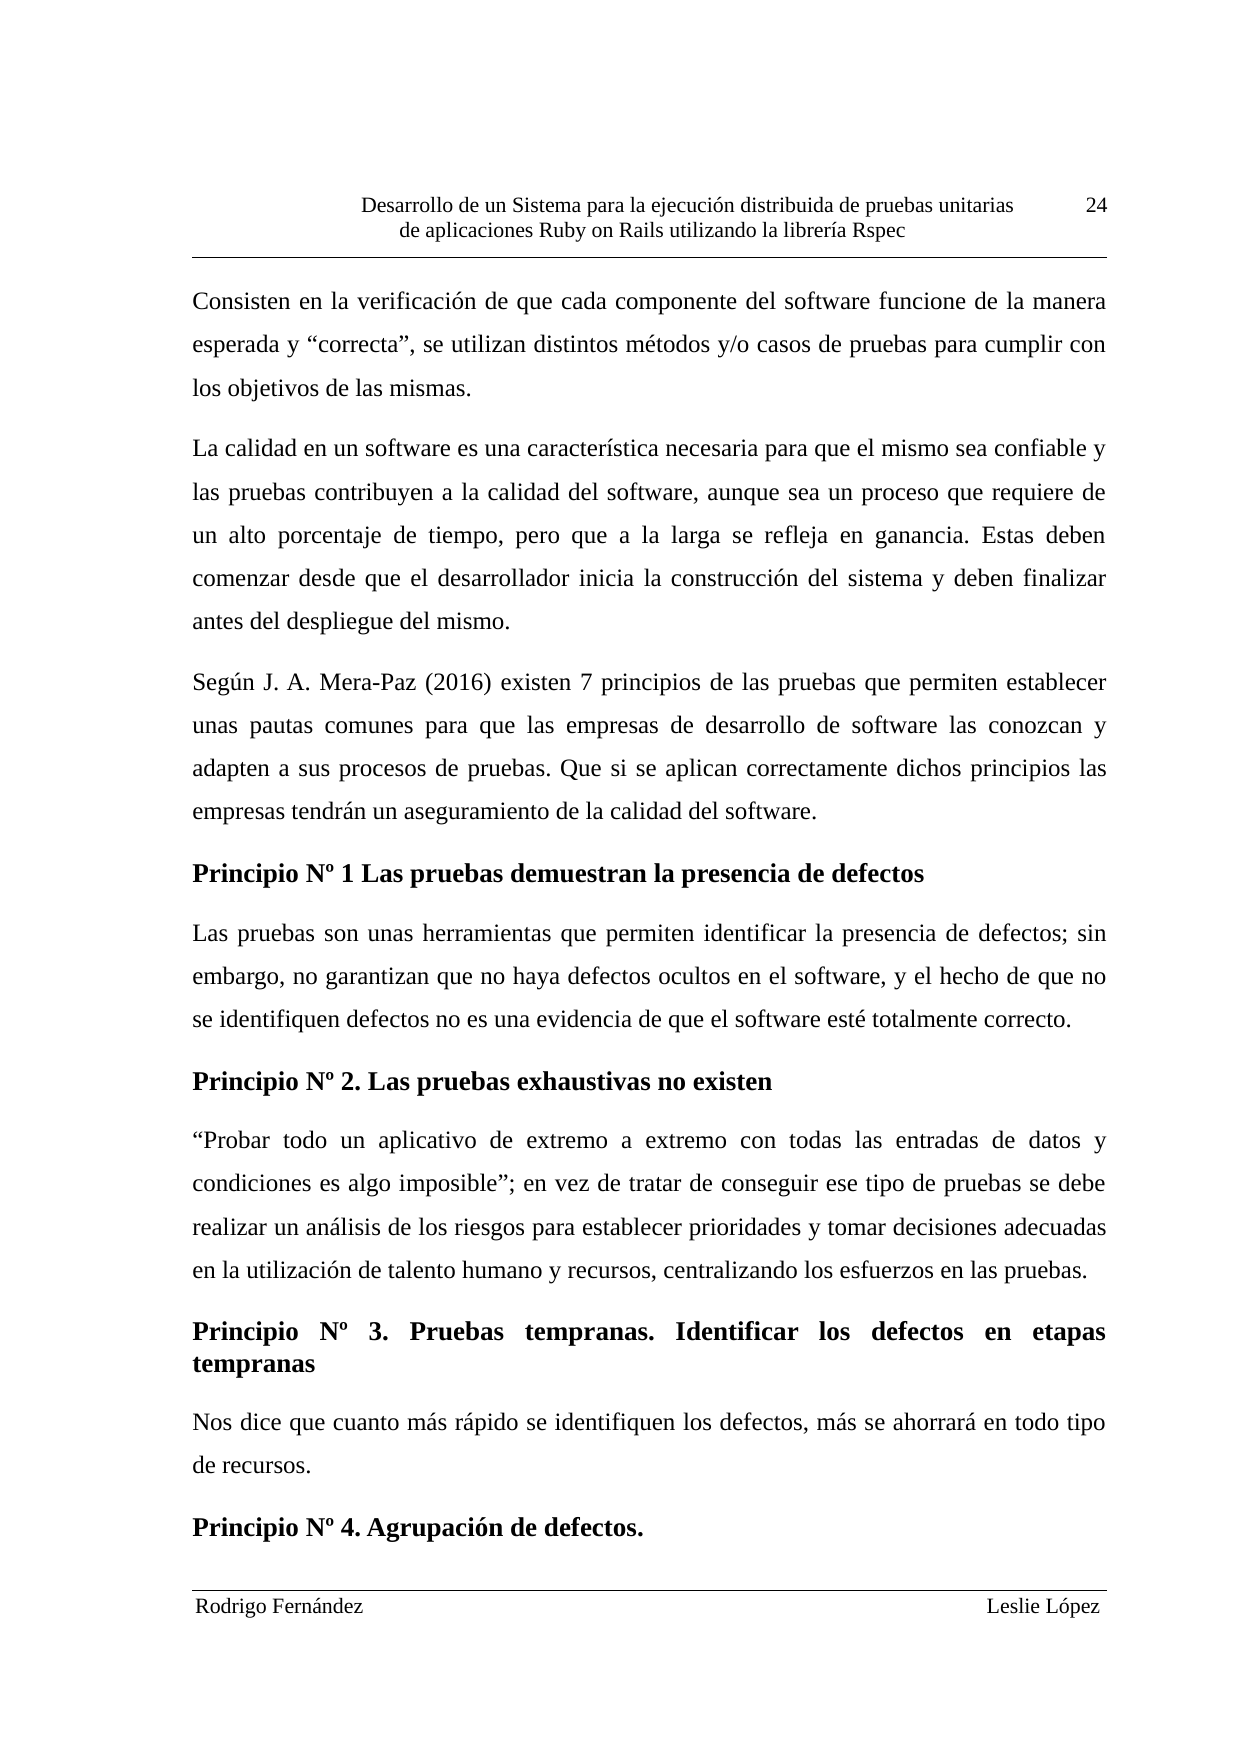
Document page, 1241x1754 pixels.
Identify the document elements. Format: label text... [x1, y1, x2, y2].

text La calidad en un software es una característica necesaria para que el mismo sea confiable y las pruebas contribuyen a la calidad del software, aunque sea un proceso que requiere de un alto porcentaje de tiempo, pero que a la larga se refleja en ganancia. Estas deben comenzar desde que el desarrollador inicia la construcción del sistema y deben finalizar antes del despliegue del mismo. [192, 433, 1107, 635]
text Principio Nº 3. Pruebas tempranas. Identificar los defectos en etapas tempranas [192, 1316, 1107, 1378]
text Según J. A. Mera-Paz (2016)⁠ existen 7 principios de las pruebas que permiten establecer unas pautas comunes para que las empresas de desarrollo de software las conozcan y adapten a sus procesos de pruebas. Que si se aplican correctamente dichos principios las empresas tendrán un aseguramiento de la calidad del software. [192, 667, 1107, 825]
text Consisten en la verificación de que cada componente del software funcione de la manera esperada y “correcta”, se utilizan distintos métodos y/o casos de pruebas para cumplir con los objetivos de las mismas. [192, 286, 1107, 401]
text “Probar todo un aplicativo de extremo a extremo con todas las entradas de datos y condiciones es algo imposible”; en vez de tratar de conseguir ese tipo de pruebas se debe realizar un análisis de los riesgos para establecer prioridades y tomar decisiones adecuadas en la utilización de talento humano y recursos, centralizando los esfuerzos en las pruebas. [192, 1125, 1107, 1283]
text Nos dice que cuanto más rápido se identifiquen los defectos, más se ahorrará en todo tipo de recursos. [192, 1407, 1107, 1479]
text Principio Nº 4. Agrupación de defectos. [192, 1511, 1107, 1542]
text Las pruebas son unas herramientas que permiten identificar la presencia de defectos; sin embargo, no garantizan que no haya defectos ocultos en el software, y el hecho de que no se identifiquen defectos no es una evidencia de que el software esté totalmente correcto. [192, 918, 1107, 1033]
text Principio Nº 2. Las pruebas exhaustivas no existen [192, 1065, 1107, 1096]
text Principio Nº 1 Las pruebas demuestran la presencia de defectos [192, 857, 1107, 888]
